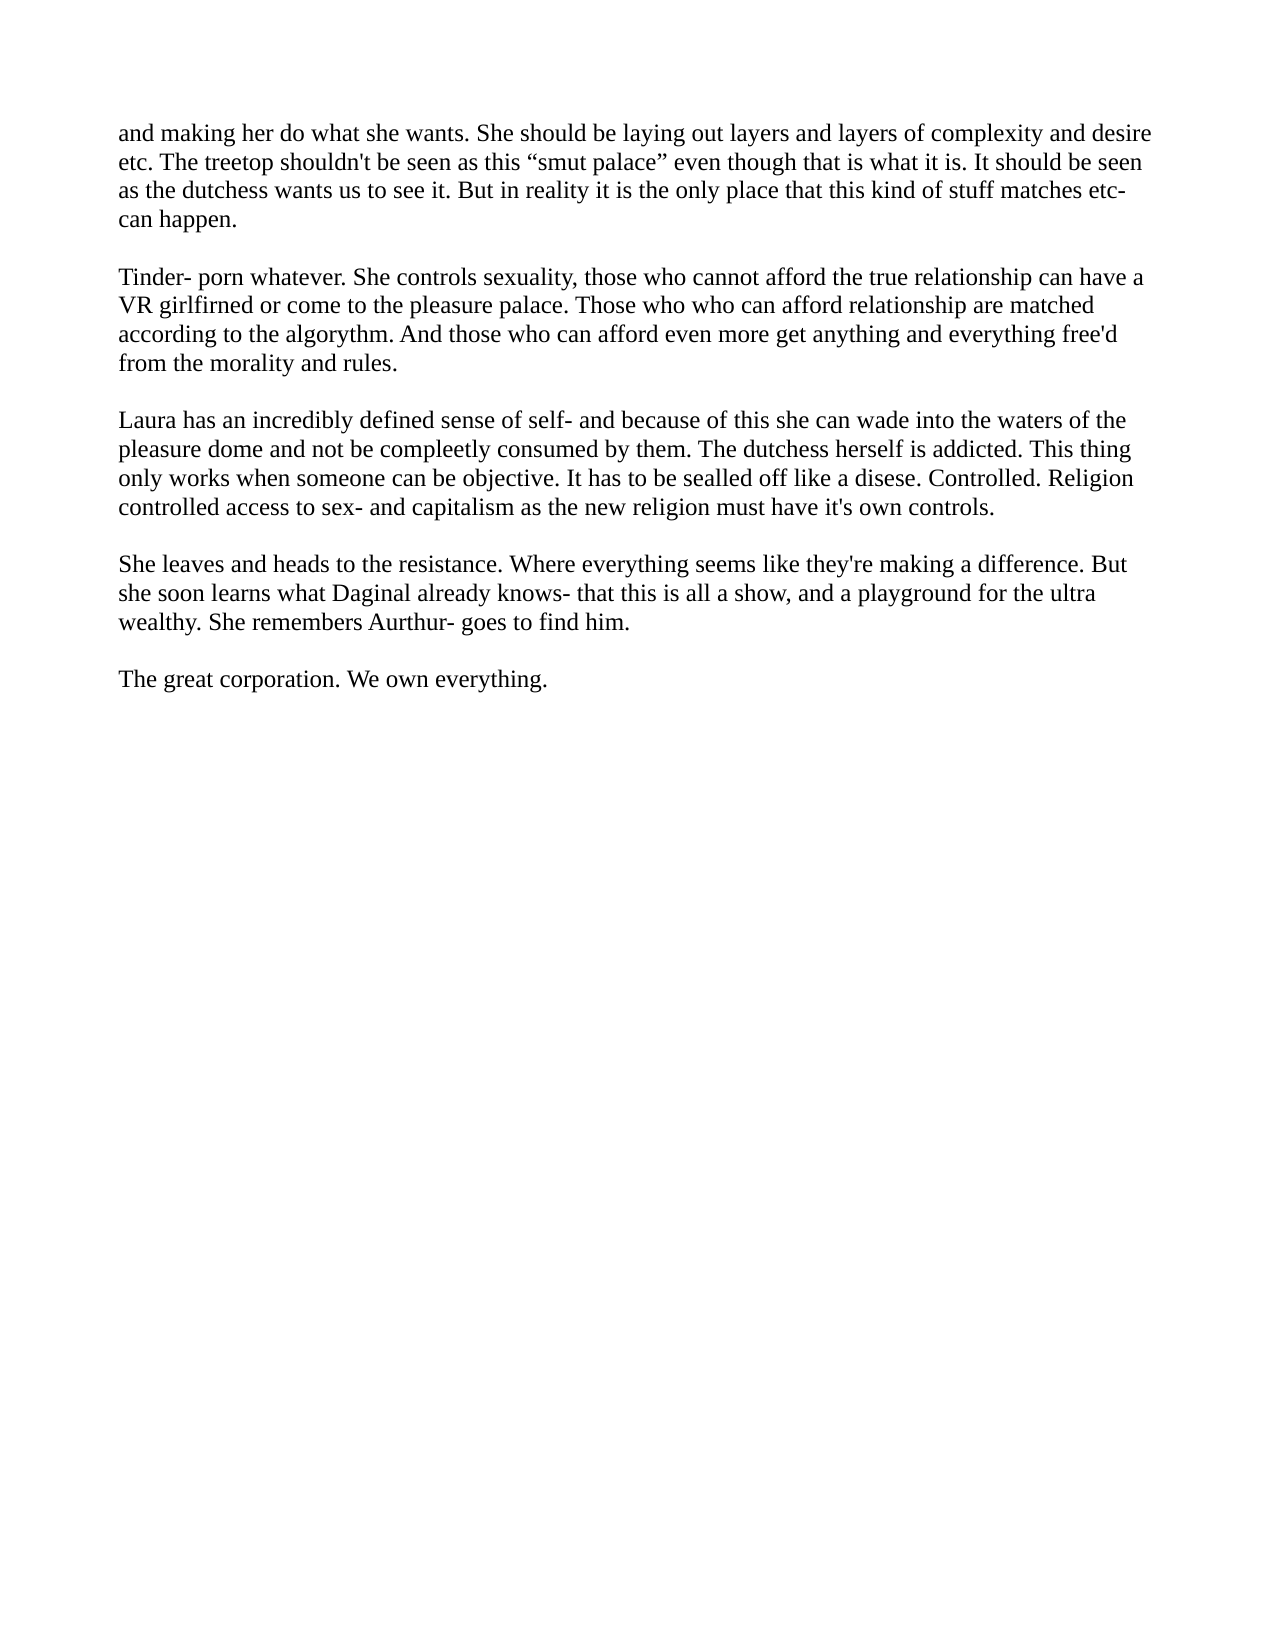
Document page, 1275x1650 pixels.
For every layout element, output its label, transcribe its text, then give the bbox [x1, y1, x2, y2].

text Tinder- porn whatever. She controls sexuality, those who cannot afford the true relationship can have a VR girlfirned or come to the pleasure palace. Those who who can afford relationship are matched according to the algorythm. And those who can afford even more get anything and everything free'd from the morality and rules. Laura has an incredibly defined sense of self- and because of this she can wade into the waters of the pleasure dome and not be compleetly consumed by them. The dutchess herself is addicted. This thing only works when someone can be objective. It has to be sealled off like a disese. Controlled. Religion controlled access to sex- and capitalism as the new religion must have it's own controls. [118, 262, 1157, 521]
text and making her do what she wants. She should be laying out layers and layers of complexity and desire etc. The treetop shouldn't be seen as this “smut palace” even though that is what it is. It should be seen as the dutchess wants us to see it. But in reality it is the only place that this kind of stuff matches etc- can happen. [118, 118, 1157, 233]
text The great corporation. We own everything. [118, 664, 1157, 693]
text She leaves and heads to the resistance. Where everything seems like they're making a difference. But she soon learns what Daginal already knows- that this is all a show, and a playground for the ultra wealthy. She remembers Aurthur- goes to find him. [118, 549, 1157, 636]
